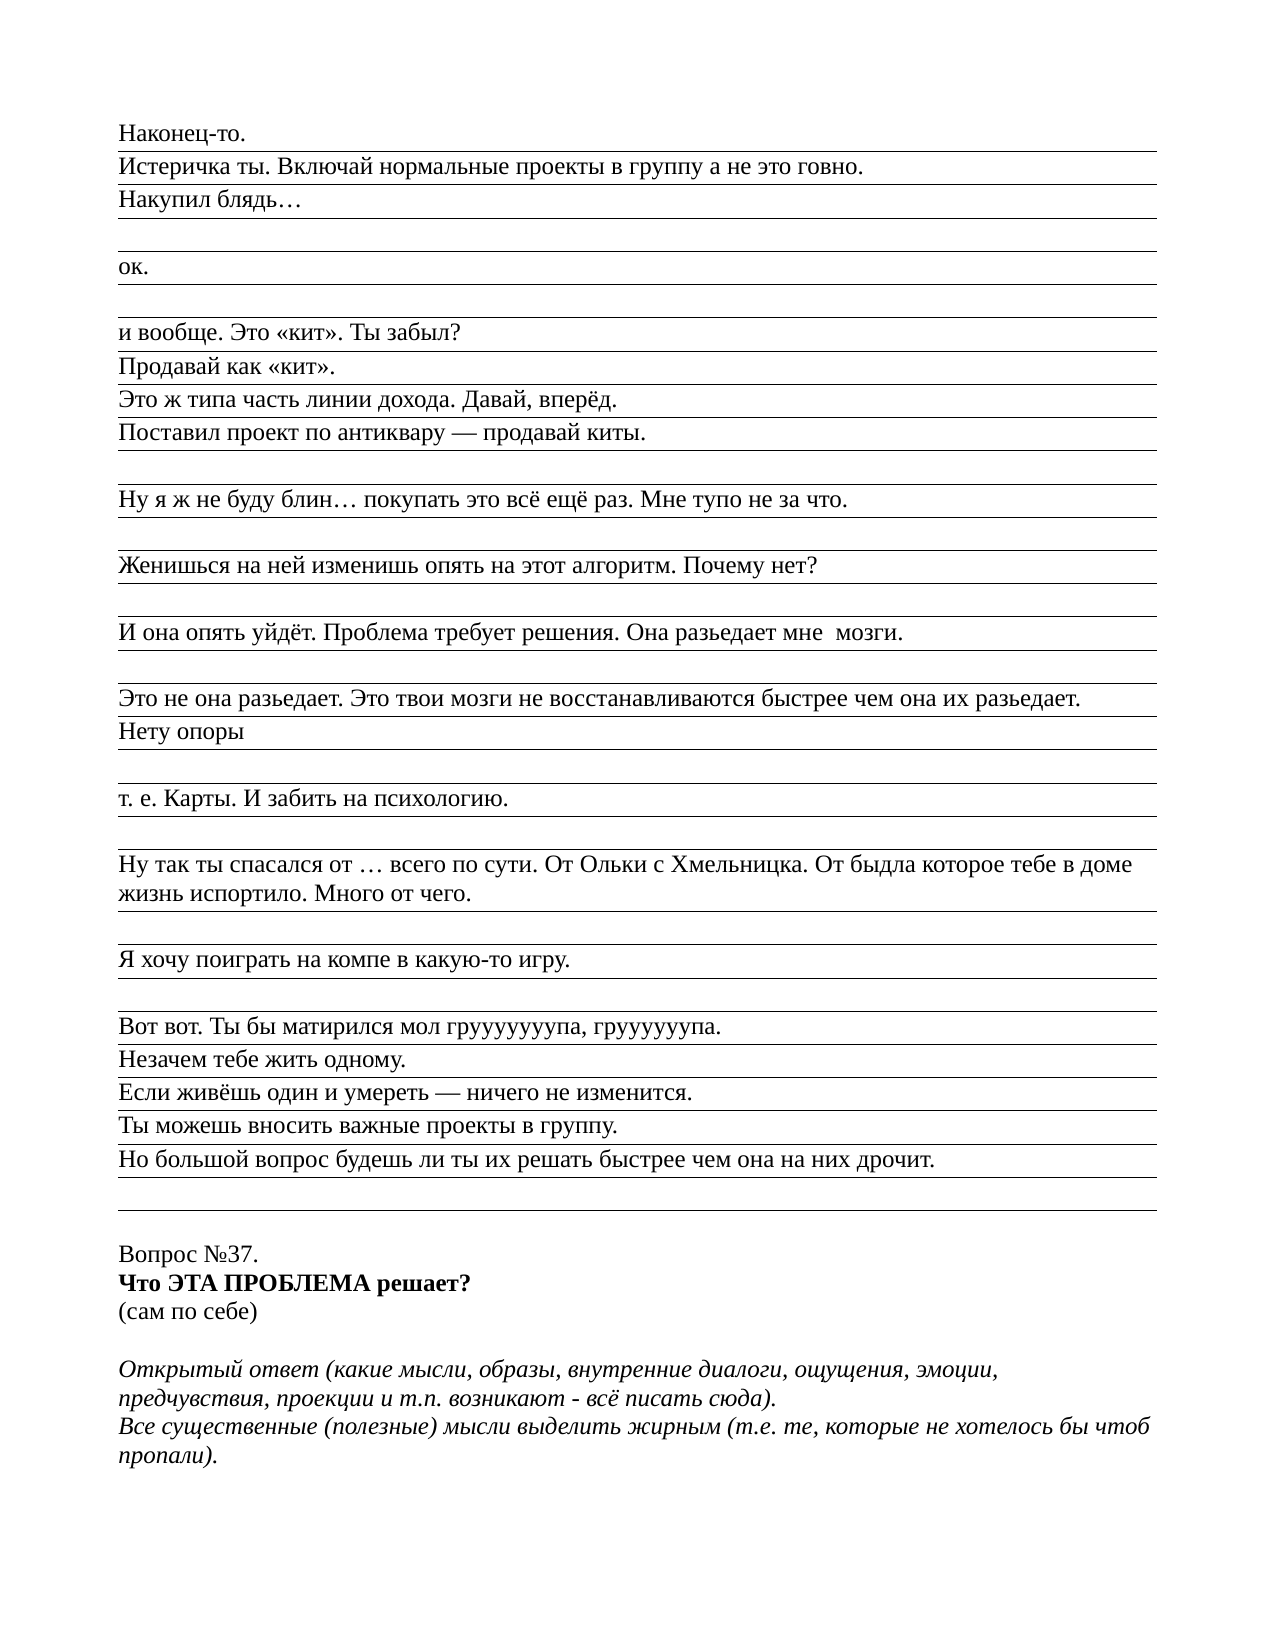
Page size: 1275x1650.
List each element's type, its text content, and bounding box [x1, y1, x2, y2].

text Нету опоры [118, 717, 1157, 749]
text Женишься на ней изменишь опять на этот алгоритм. Почему нет? [118, 551, 1157, 583]
text Ты можешь вносить важные проекты в группу. [118, 1111, 1157, 1144]
text Продавай как «кит». [118, 352, 1157, 384]
text Накупил блядь… [118, 185, 1157, 218]
text Истеричка ты. Включай нормальные проекты в группу а не это говно. [118, 152, 1157, 184]
text Вот вот. Ты бы матирился мол грууууууупа, груууууупа. [118, 1012, 1157, 1044]
text Незачем тебе жить одному. [118, 1045, 1157, 1077]
text Что ЭТА ПРОБЛЕМА решает? [118, 1268, 1157, 1296]
text Но большой вопрос будешь ли ты их решать быстрее чем она на них дрочит. [118, 1145, 1157, 1177]
text Все существенные (полезные) мысли выделить жирным (т.е. те, которые не хотелось бы чтоб пропали). [118, 1411, 1157, 1469]
text Если живёшь один и умереть — ничего не изменится. [118, 1078, 1157, 1110]
text Ну я ж не буду блин… покупать это всё ещё раз. Мне тупо не за что. [118, 485, 1157, 517]
text Наконец-то. [118, 118, 1157, 151]
text Открытый ответ (какие мысли, образы, внутренние диалоги, ощущения, эмоции, предчувствия, проекции и т.п. возникают - всё писать сюда). [118, 1354, 1157, 1411]
text (сам по себе) [118, 1296, 1157, 1325]
text и вообще. Это «кит». Ты забыл? [118, 318, 1157, 351]
text т. е. Карты. И забить на психологию. [118, 784, 1157, 816]
text И она опять уйдёт. Проблема требует решения. Она разьедает мне мозги. [118, 617, 1157, 650]
text ок. [118, 252, 1157, 284]
text Поставил проект по антиквару — продавай киты. [118, 418, 1157, 450]
text Я хочу поиграть на компе в какую-то игру. [118, 945, 1157, 978]
text Это ж типа часть линии дохода. Давай, вперёд. [118, 385, 1157, 417]
text Вопрос №37. [118, 1239, 1157, 1268]
text Это не она разьедает. Это твои мозги не восстанавливаются быстрее чем она их разьедает. [118, 684, 1157, 716]
text Ну так ты спасался от … всего по сути. От Ольки с Хмельницка. От быдла которое тебе в доме жизнь испортило. Много от чего. [118, 850, 1157, 911]
